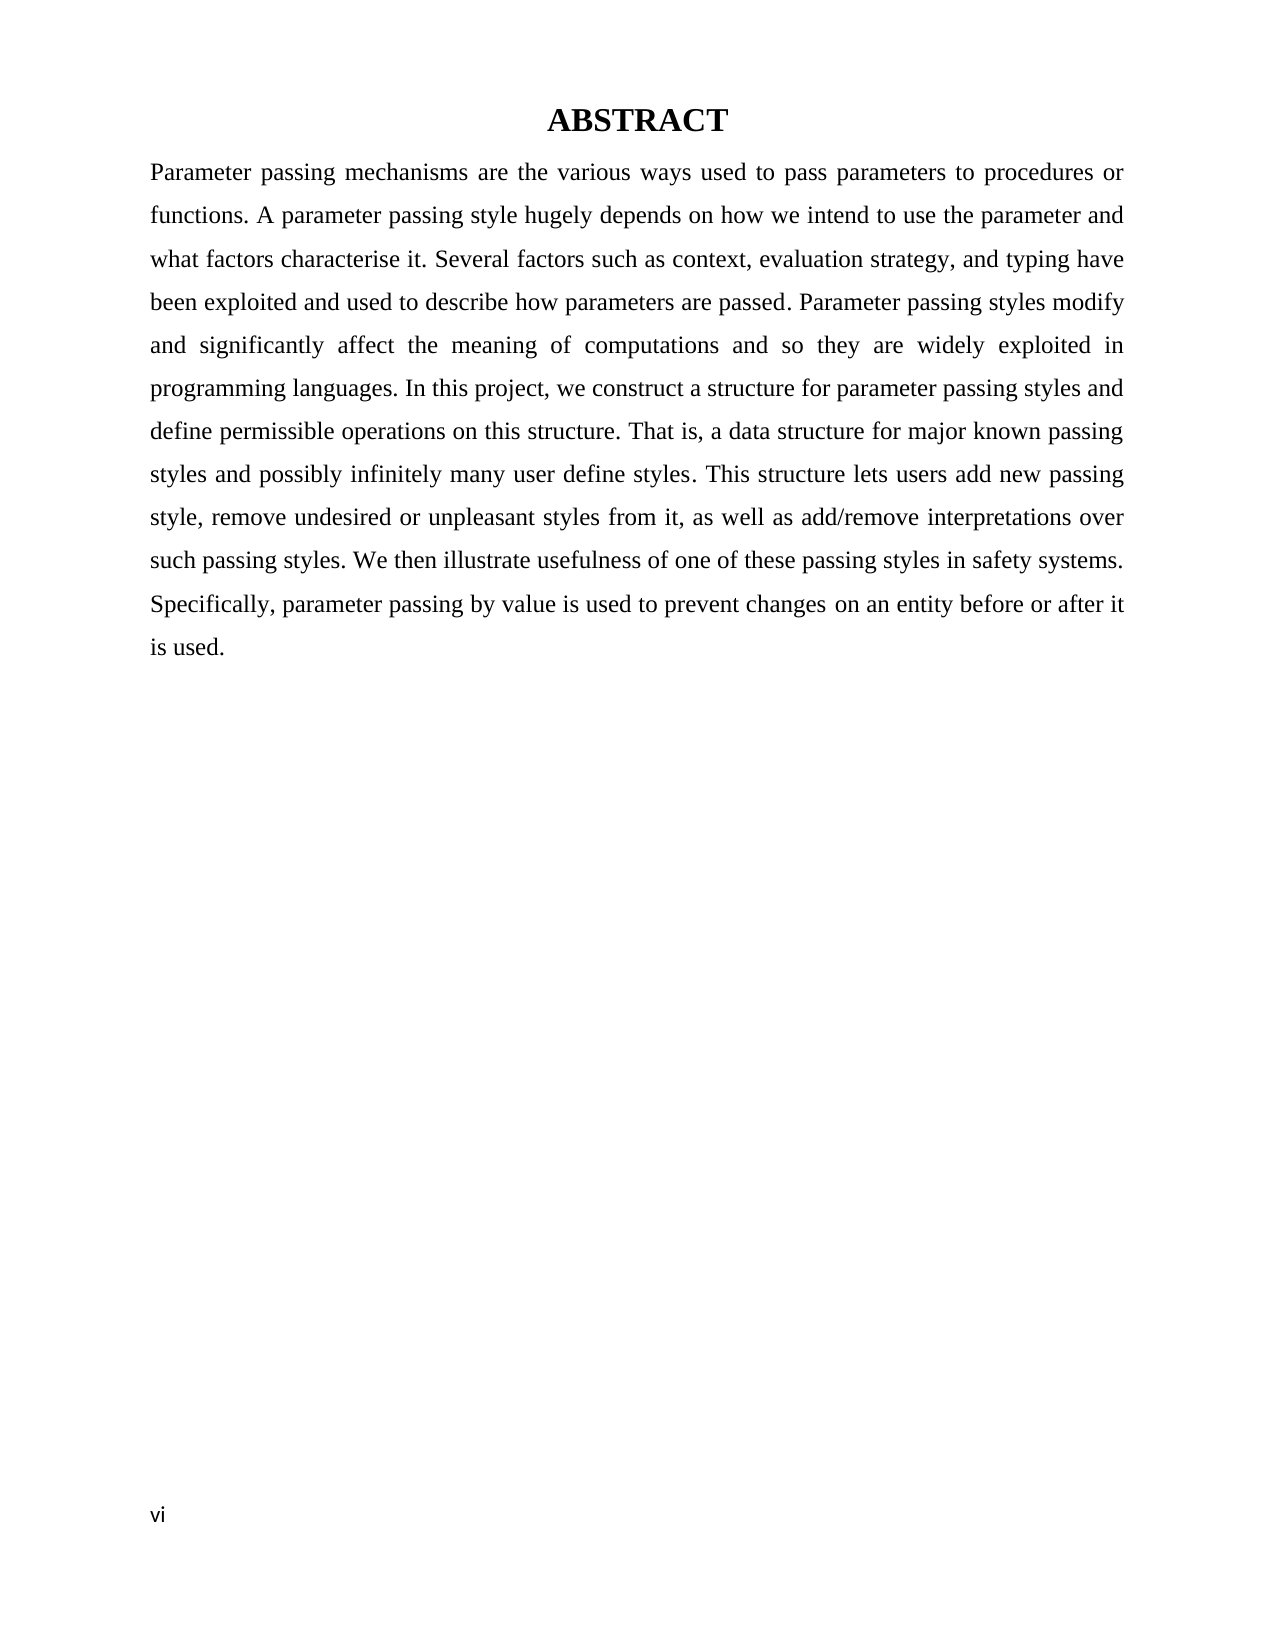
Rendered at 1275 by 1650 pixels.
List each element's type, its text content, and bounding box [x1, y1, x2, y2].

text Parameter passing mechanisms are the various ways used to pass parameters to procedures or functions. A parameter passing style hugely depends on how we intend to use the parameter and what factors characterise it. Several factors such as context, evaluation strategy, and typing have been exploited and used to describe how parameters are passed. Parameter passing styles modify and significantly affect the meaning of computations and so they are widely exploited in programming languages. In this project, we construct a structure for parameter passing styles and define permissible operations on this structure. That is, a data structure for major known passing styles and possibly infinitely many user define styles. This structure lets users add new passing style, remove undesired or unpleasant styles from it, as well as add/remove interpretations over such passing styles. We then illustrate usefulness of one of these passing styles in safety systems. Specifically, parameter passing by value is used to prevent changes on an entity before or after it is used. [150, 157, 1125, 661]
subtitle ABSTRACT [150, 100, 1125, 138]
